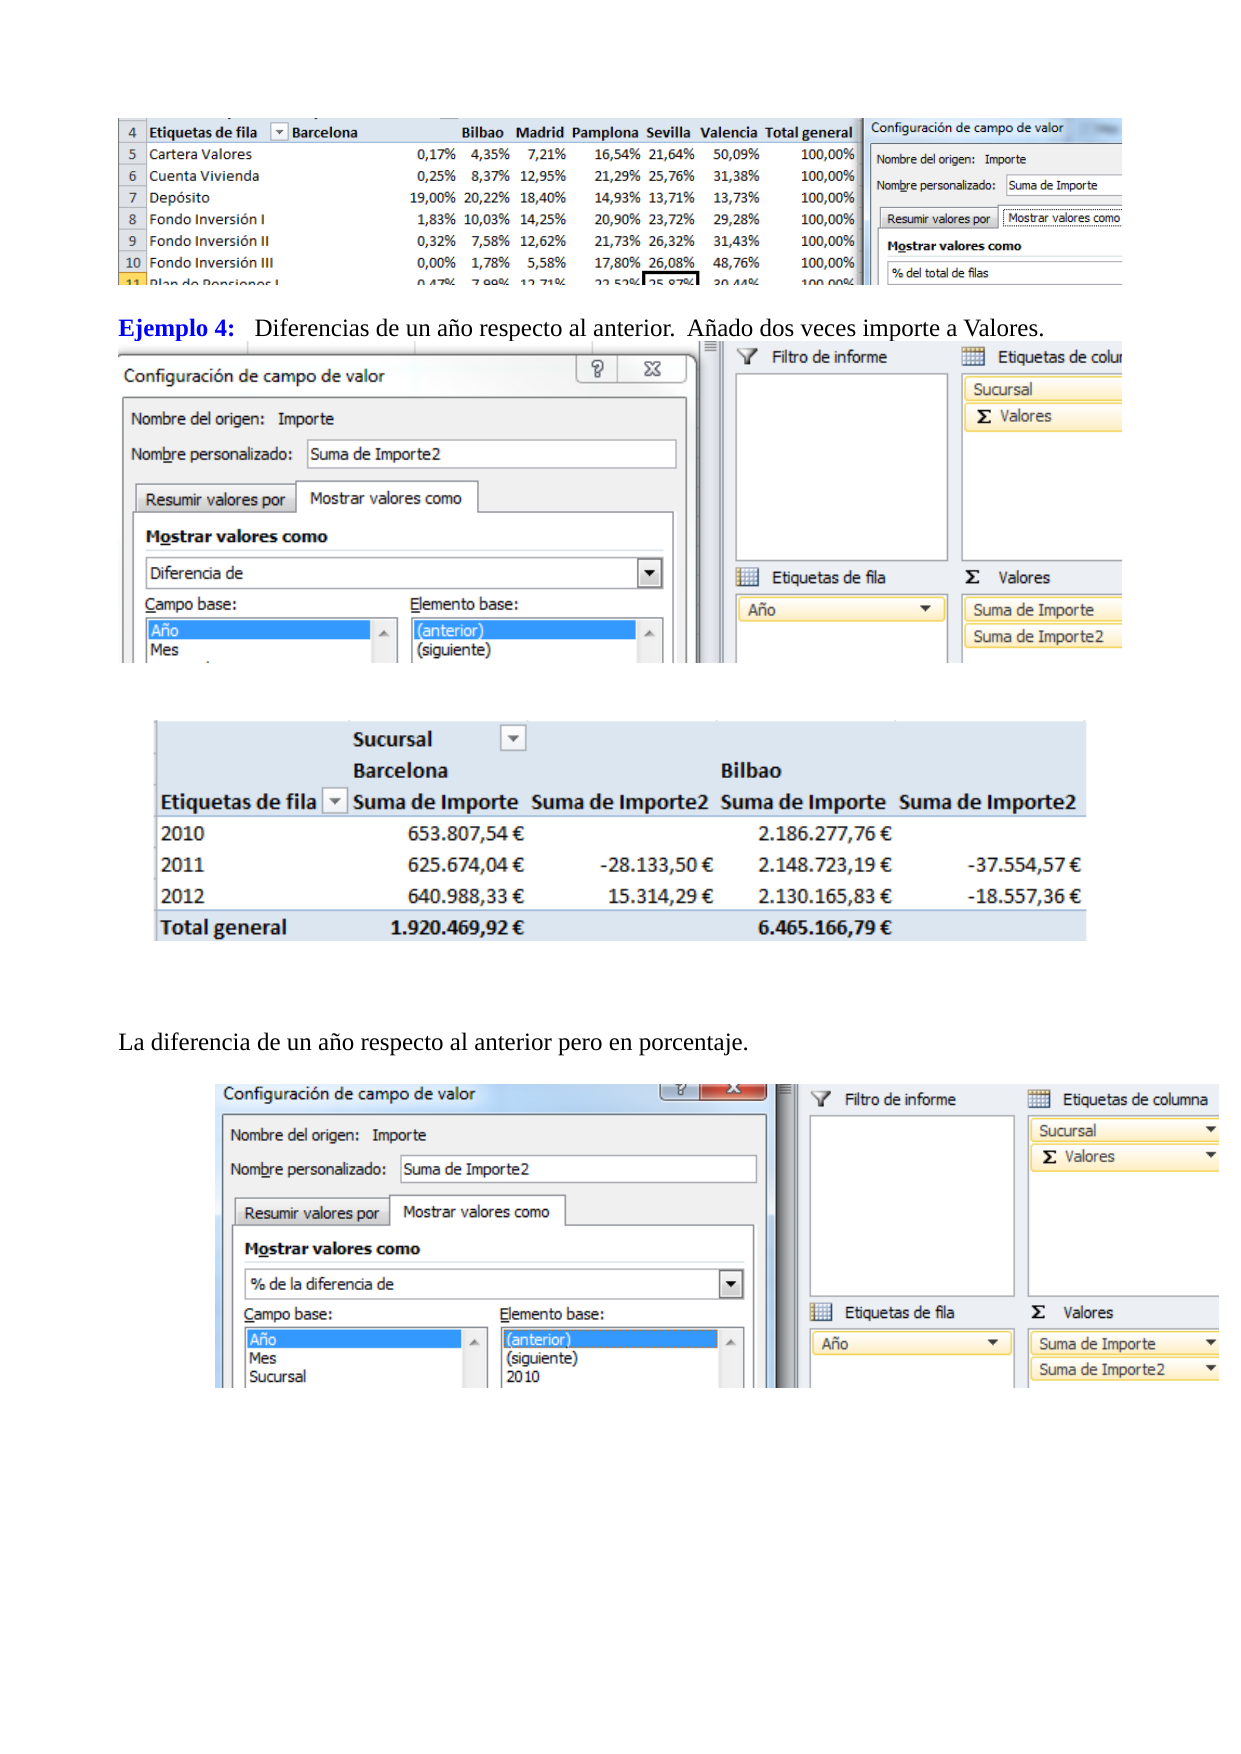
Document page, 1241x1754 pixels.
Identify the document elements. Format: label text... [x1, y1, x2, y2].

picture [118, 118, 1123, 285]
picture [153, 720, 1087, 941]
picture [118, 341, 1123, 663]
text Ejemplo 4: Diferencias de un año respecto al anterior. Añado dos veces importe a Valores. [118, 313, 1122, 341]
text La diferencia de un año respecto al anterior pero en porcentaje. [118, 1027, 1122, 1056]
picture [215, 1084, 1219, 1388]
